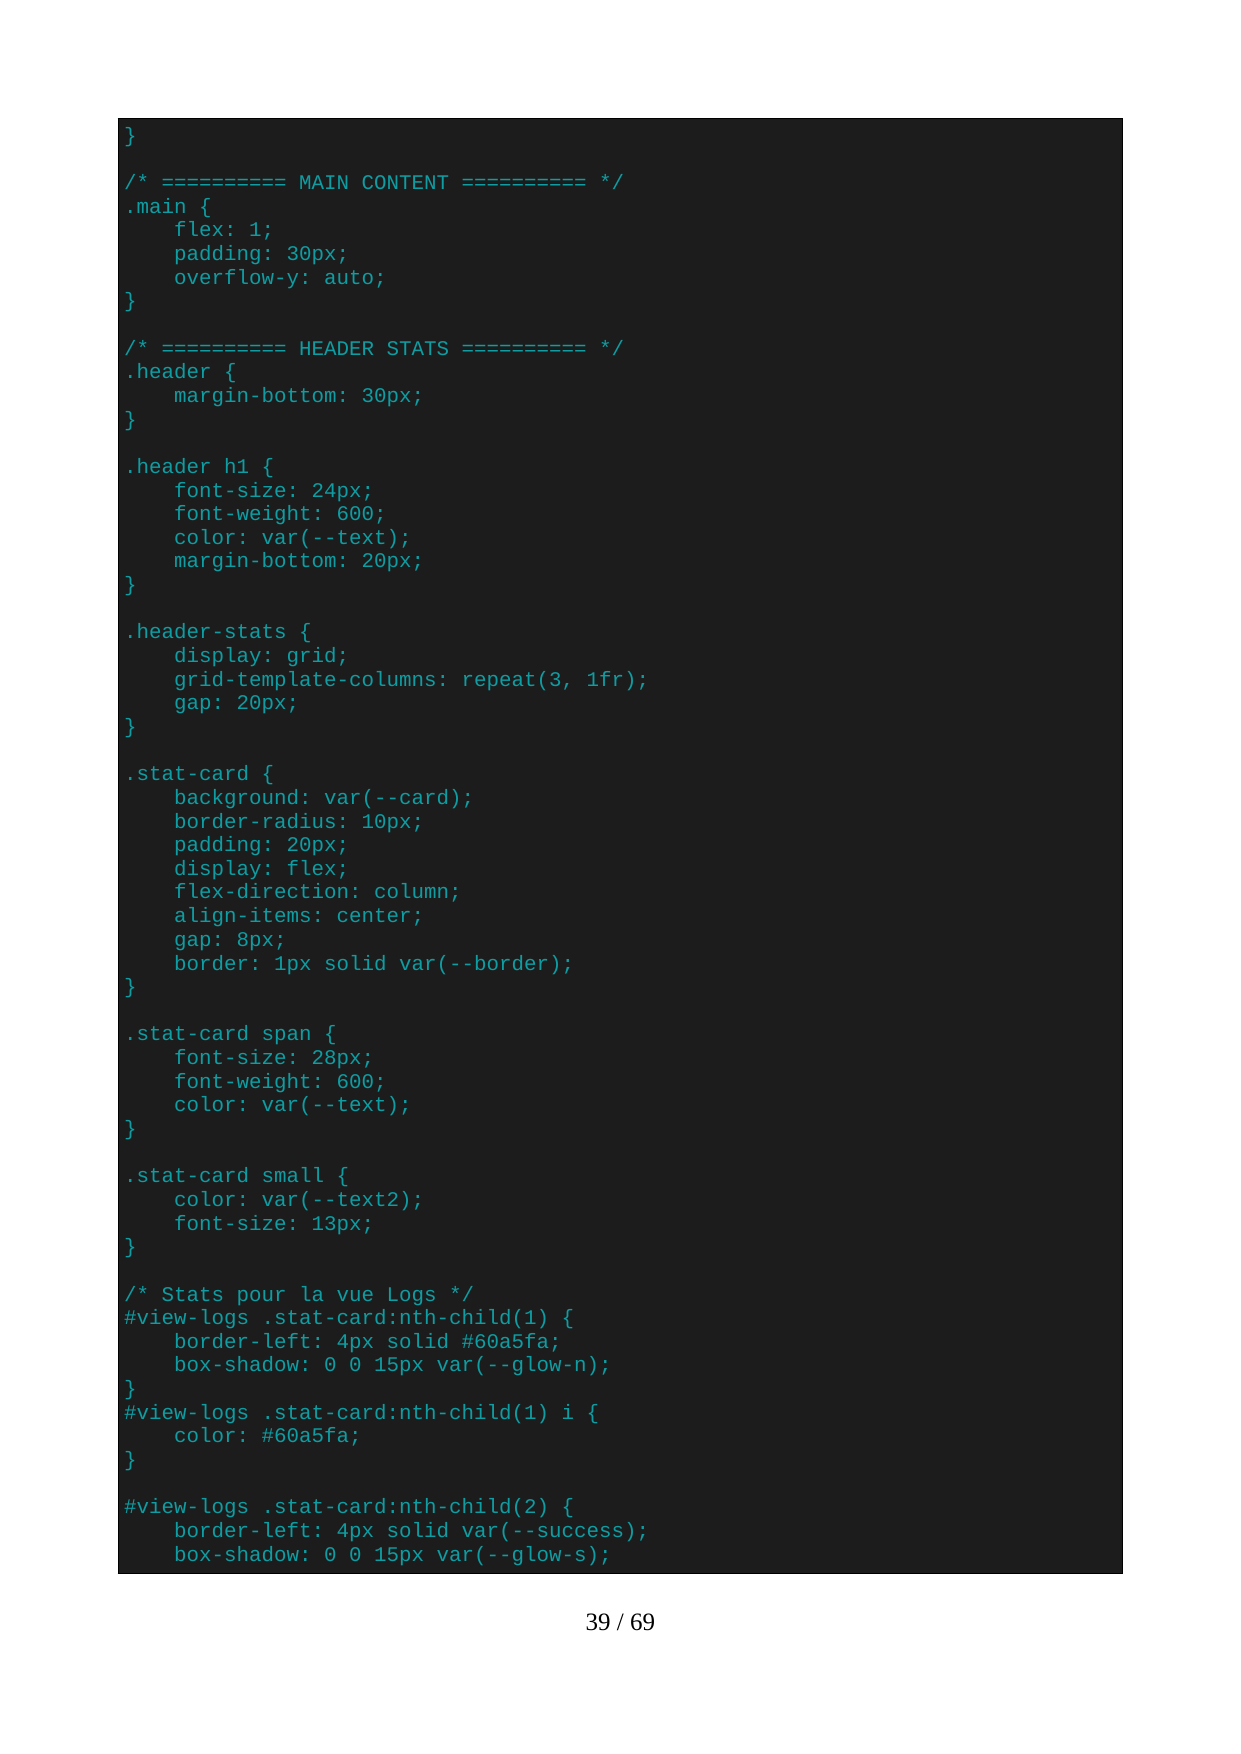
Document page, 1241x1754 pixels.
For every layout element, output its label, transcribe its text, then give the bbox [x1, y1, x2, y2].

table_header } /* ========== MAIN CONTENT ========== */ .main { flex: 1; padding: 30px; overflow-y: auto; } /* ========== HEADER STATS ========== */ .header { margin-bottom: 30px; } .header h1 { font-size: 24px; font-weight: 600; color: var(--text); margin-bottom: 20px; } .header-stats { display: grid; grid-template-columns: repeat(3, 1fr); gap: 20px; } .stat-card { background: var(--card); border-radius: 10px; padding: 20px; display: flex; flex-direction: column; align-items: center; gap: 8px; border: 1px solid var(--border); } .stat-card span { font-size: 28px; font-weight: 600; color: var(--text); } .stat-card small { color: var(--text2); font-size: 13px; } /* Stats pour la vue Logs */ #view-logs .stat-card:nth-child(1) { border-left: 4px solid #60a5fa; box-shadow: 0 0 15px var(--glow-n); } #view-logs .stat-card:nth-child(1) i { color: #60a5fa; } #view-logs .stat-card:nth-child(2) { border-left: 4px solid var(--success); box-shadow: 0 0 15px var(--glow-s); [119, 119, 1122, 1573]
